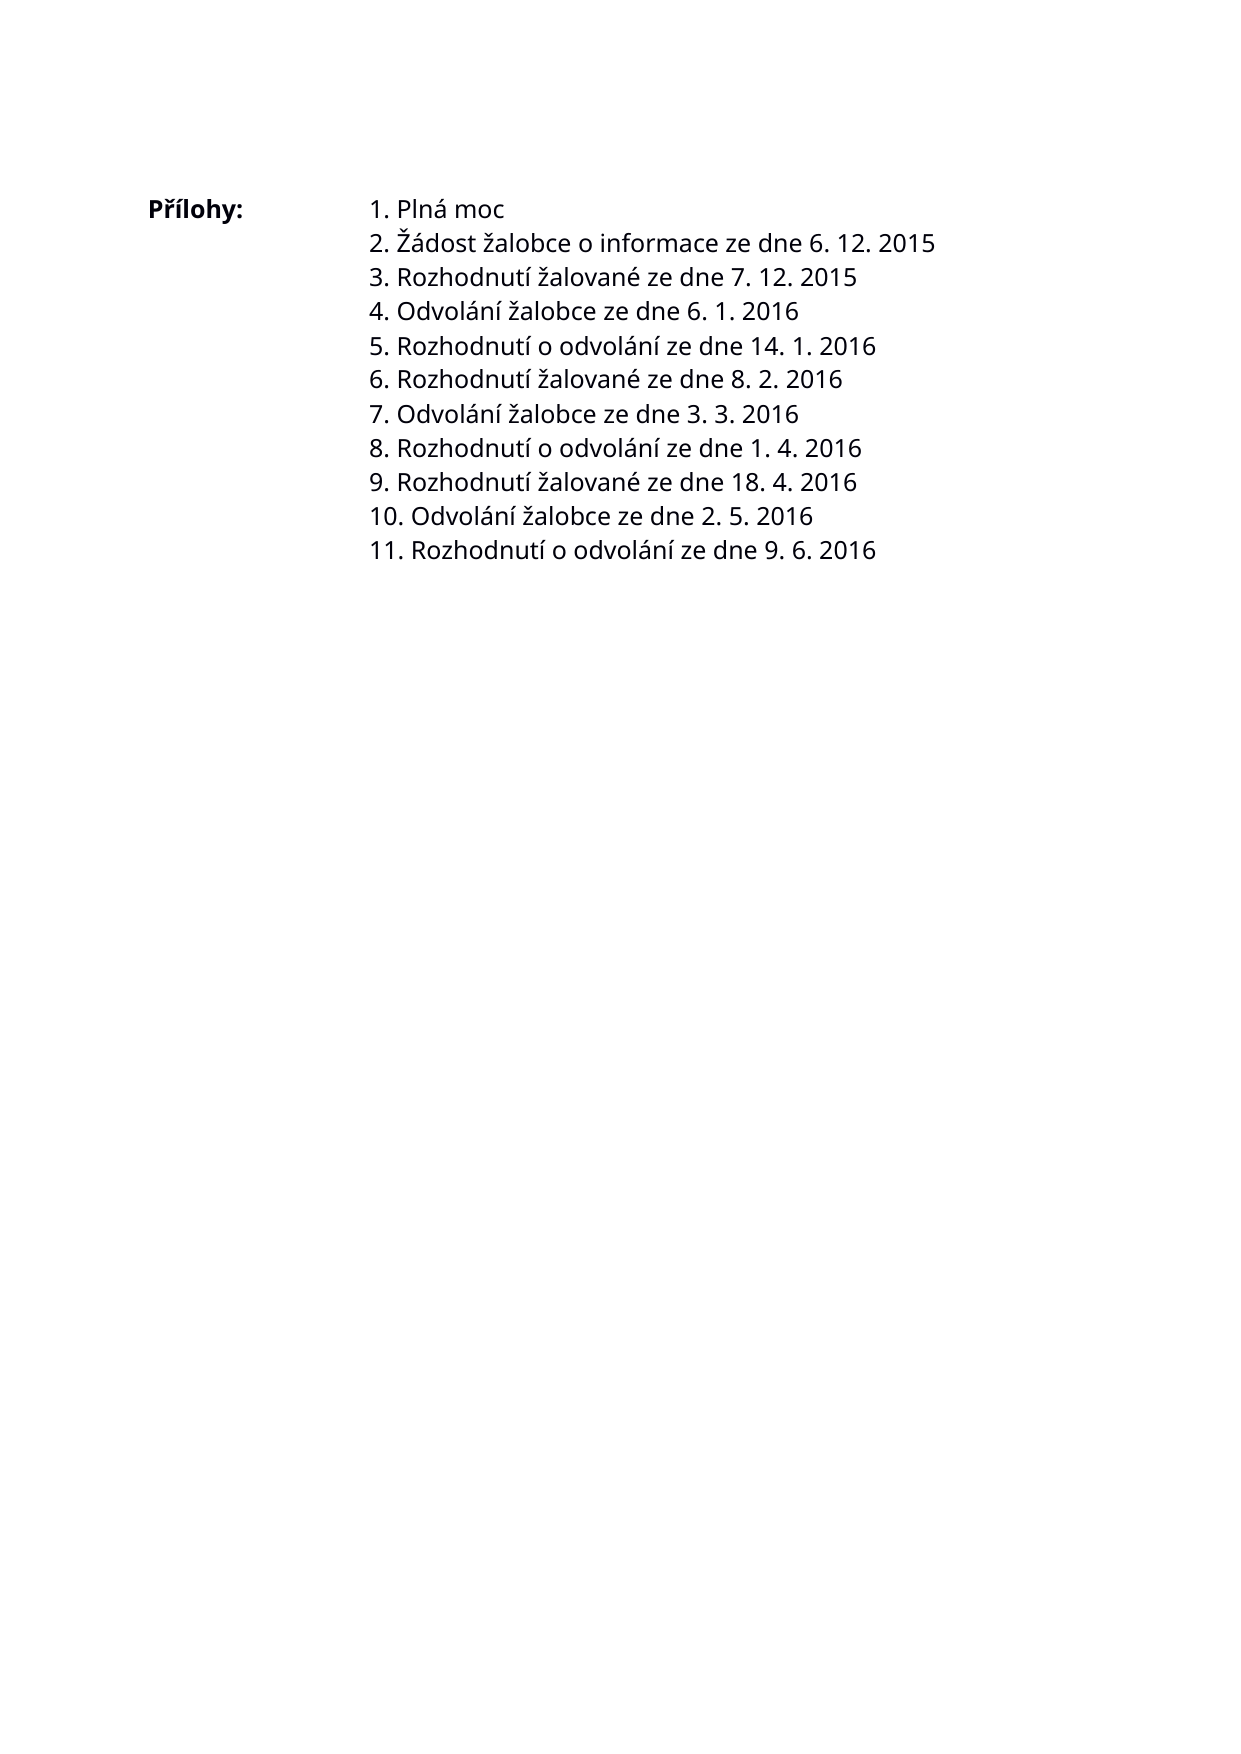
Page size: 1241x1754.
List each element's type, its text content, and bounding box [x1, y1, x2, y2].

text 6. Rozhodnutí žalované ze dne 8. 2. 2016 [148, 362, 1093, 396]
text 4. Odvolání žalobce ze dne 6. 1. 2016 [148, 294, 1093, 328]
text Přílohy: 1. Plná moc [148, 192, 1093, 226]
text 5. Rozhodnutí o odvolání ze dne 14. 1. 2016 [148, 328, 1093, 362]
text 11. Rozhodnutí o odvolání ze dne 9. 6. 2016 [148, 532, 1093, 567]
text 3. Rozhodnutí žalované ze dne 7. 12. 2015 [148, 260, 1093, 294]
text 7. Odvolání žalobce ze dne 3. 3. 2016 [148, 396, 1093, 430]
text 8. Rozhodnutí o odvolání ze dne 1. 4. 2016 [148, 430, 1093, 464]
text 9. Rozhodnutí žalované ze dne 18. 4. 2016 [148, 464, 1093, 498]
text 2. Žádost žalobce o informace ze dne 6. 12. 2015 [148, 226, 1093, 260]
text 10. Odvolání žalobce ze dne 2. 5. 2016 [148, 498, 1093, 532]
